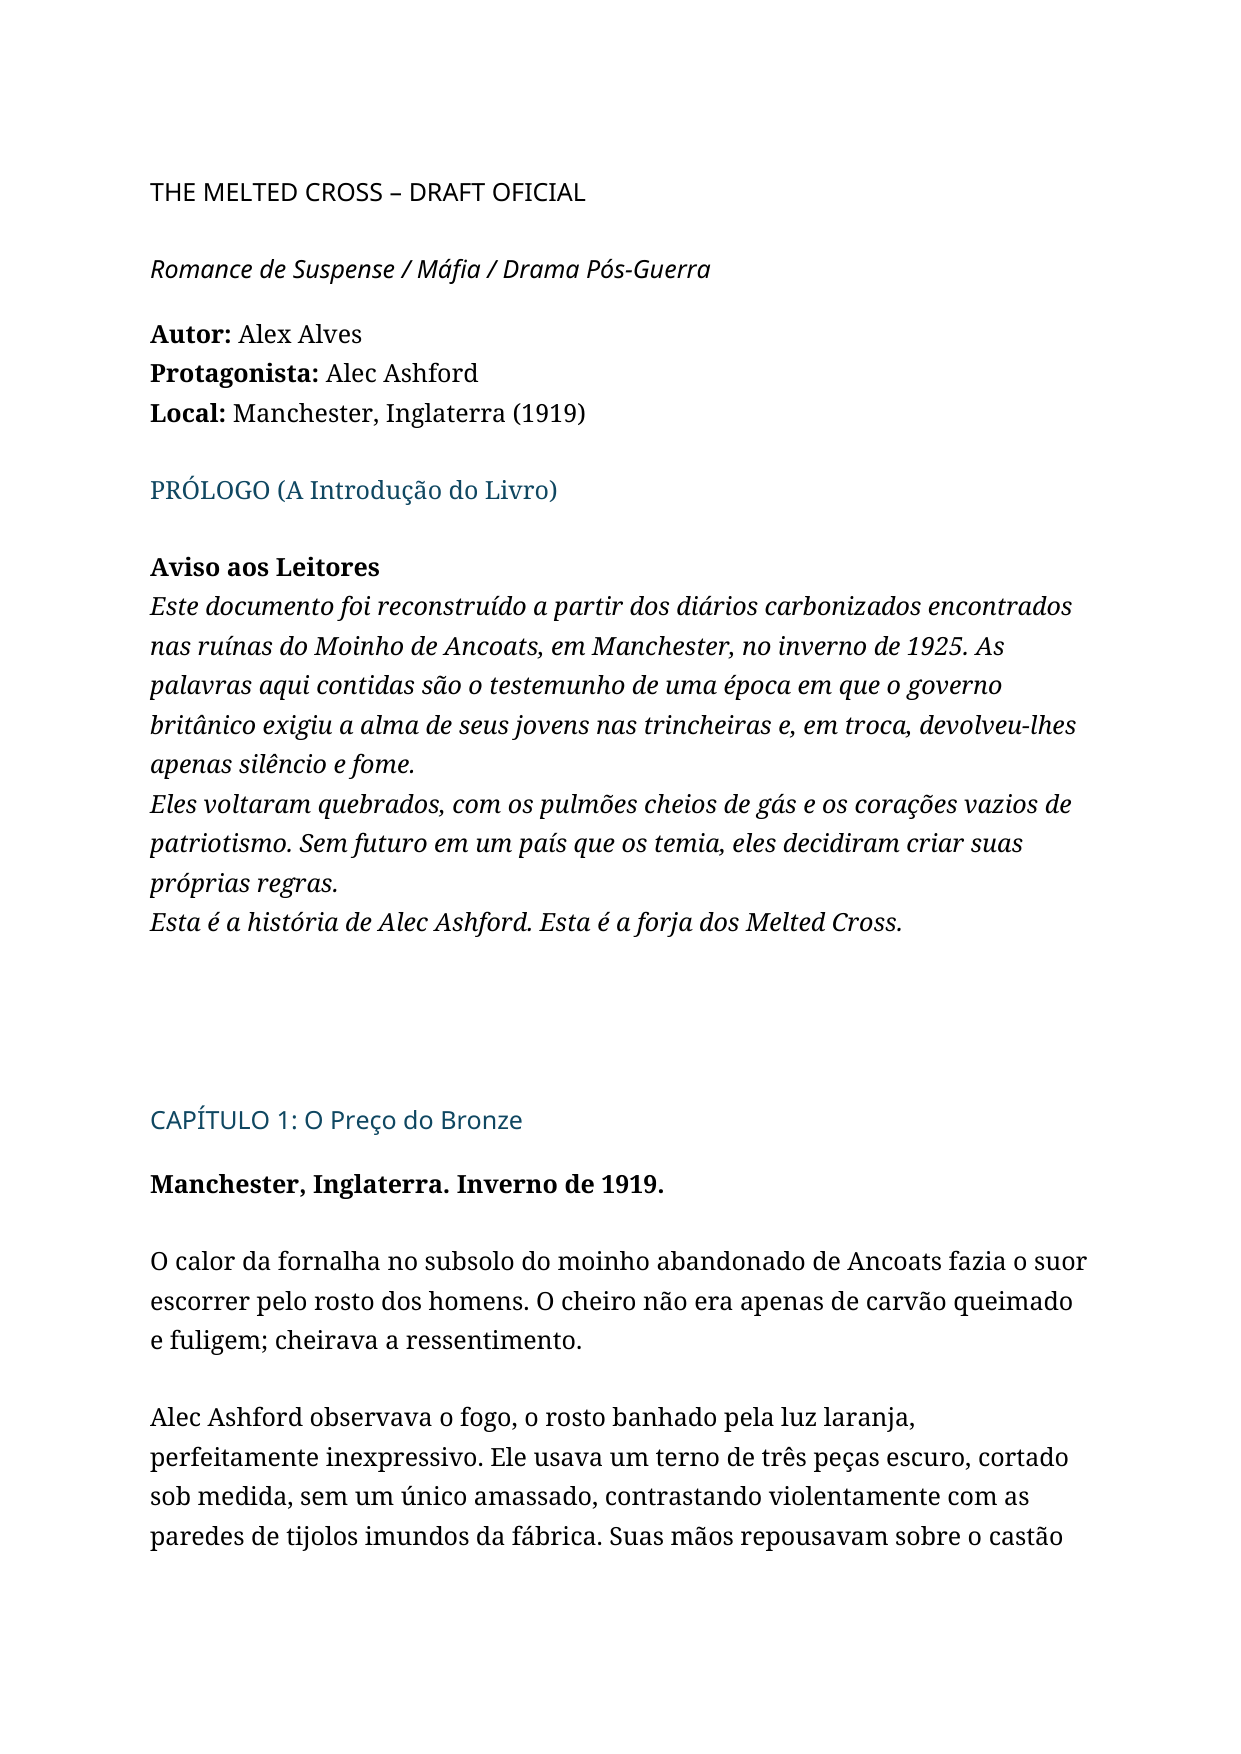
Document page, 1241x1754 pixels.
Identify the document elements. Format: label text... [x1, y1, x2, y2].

text Alec Ashford observava o fogo, o rosto banhado pela luz laranja, perfeitamente inexpressivo. Ele usava um terno de três peças escuro, cortado sob medida, sem um único amassado, contrastando violentamente com as paredes de tijolos imundos da fábrica. Suas mãos repousavam sobre o castão [150, 1400, 1090, 1552]
text O calor da fornalha no subsolo do moinho abandonado de Ancoats fazia o suor escorrer pelo rosto dos homens. O cheiro não era apenas de carvão queimado e fuligem; cheirava a ressentimento. [150, 1244, 1090, 1357]
subtitle PRÓLOGO (A Introdução do Livro) [150, 472, 1090, 506]
text Aviso aos Leitores Este documento foi reconstruído a partir dos diários carbonizados encontrados nas ruínas do Moinho de Ancoats, em Manchester, no inverno de 1925. As palavras aqui contidas são o testemunho de uma época em que o governo britânico exigiu a alma de seus jovens nas trincheiras e, em troca, devolveu-lhes apenas silêncio e fome. Eles voltaram quebrados, com os pulmões cheios de gás e os corações vazios de patriotismo. Sem futuro em um país que os temia, eles decidiram criar suas próprias regras. Esta é a história de Alec Ashford. Esta é a forja dos Melted Cross. [150, 549, 1090, 939]
subtitle CAPÍTULO 1: O Preço do Bronze [150, 1102, 1090, 1136]
text Autor: Alex Alves Protagonista: Alec Ashford Local: Manchester, Inglaterra (1919) [150, 316, 1090, 429]
subtitle Romance de Suspense / Máfia / Drama Pós-Guerra [150, 252, 1090, 286]
text Manchester, Inglaterra. Inverno de 1919. [150, 1167, 1090, 1201]
subtitle THE MELTED CROSS – DRAFT OFICIAL [150, 175, 1090, 209]
